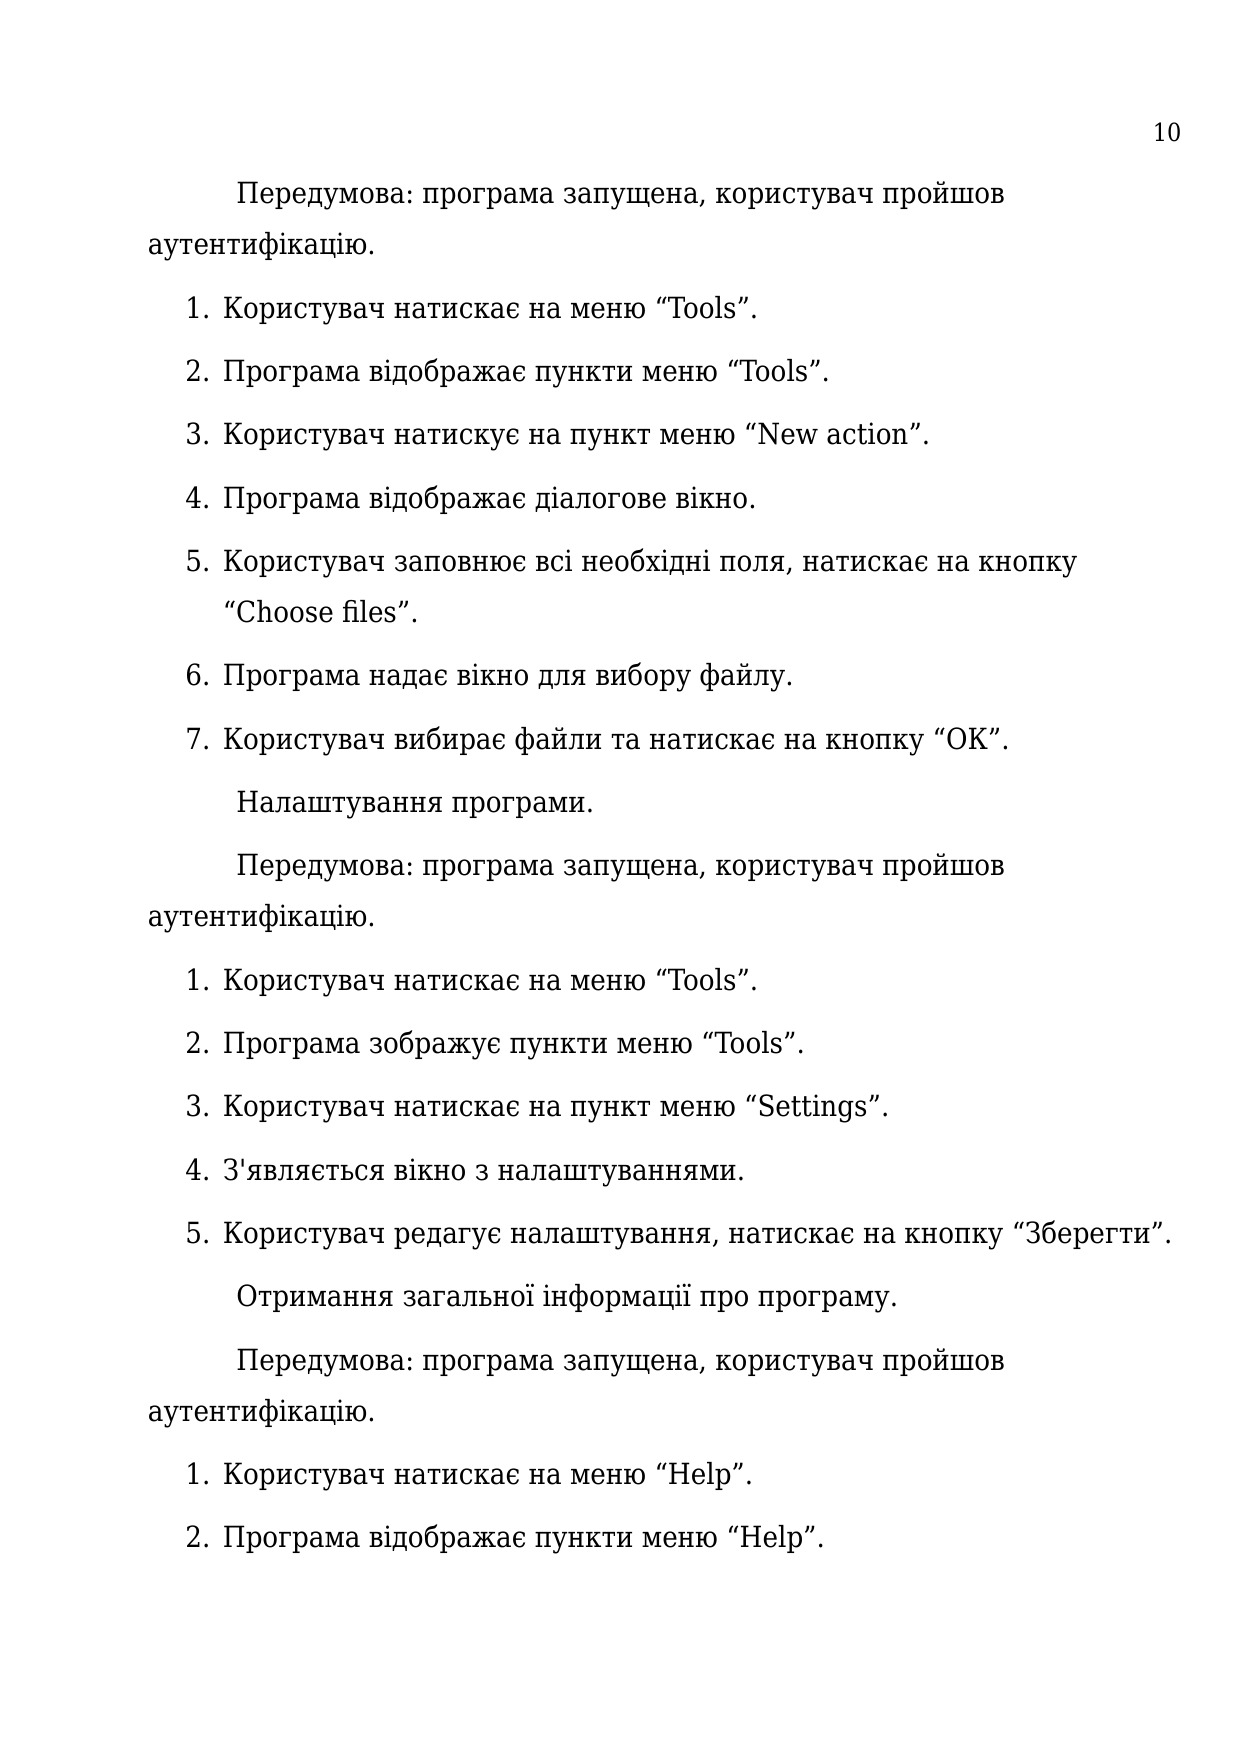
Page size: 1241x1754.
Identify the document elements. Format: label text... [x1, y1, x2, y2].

text Налаштування програми. [148, 785, 1181, 819]
list Користувач редагує налаштування, натискає на кнопку “Зберегти”. [185, 1216, 1181, 1250]
list Програма відображає діалогове вікно. [185, 481, 1181, 515]
list Програма зображує пункти меню “Tools”. [185, 1026, 1181, 1060]
list Програма відображає пункти меню “Tools”. [185, 354, 1181, 388]
list Програма відображає пункти меню “Help”. [185, 1521, 1181, 1554]
text Передумова: програма запущена, користувач пройшов аутентифікацію. [148, 849, 1181, 933]
list Користувач заповнює всі необхідні поля, натискає на кнопку “Choose files”. [185, 544, 1181, 629]
list Програма надає вікно для вибору файлу. [185, 659, 1181, 693]
list Користувач натискає на меню “Tools”. [185, 291, 1181, 325]
list Користувач натискує на пункт меню “New action”. [185, 418, 1181, 452]
list Користувач натискає на пункт меню “Settings”. [185, 1089, 1181, 1123]
list Користувач натискає на меню “Tools”. [185, 963, 1181, 997]
list З'являється вікно з налаштуваннями. [185, 1153, 1181, 1187]
list Користувач вибирає файли та натискає на кнопку “ОК”. [185, 722, 1181, 756]
text Отримання загальної інформації про програму. [148, 1279, 1181, 1313]
list Користувач натискає на меню “Help”. [185, 1457, 1181, 1491]
text Передумова: програма запущена, користувач пройшов аутентифікацію. [148, 177, 1181, 262]
text Передумова: програма запущена, користувач пройшов аутентифікацію. [148, 1343, 1181, 1428]
